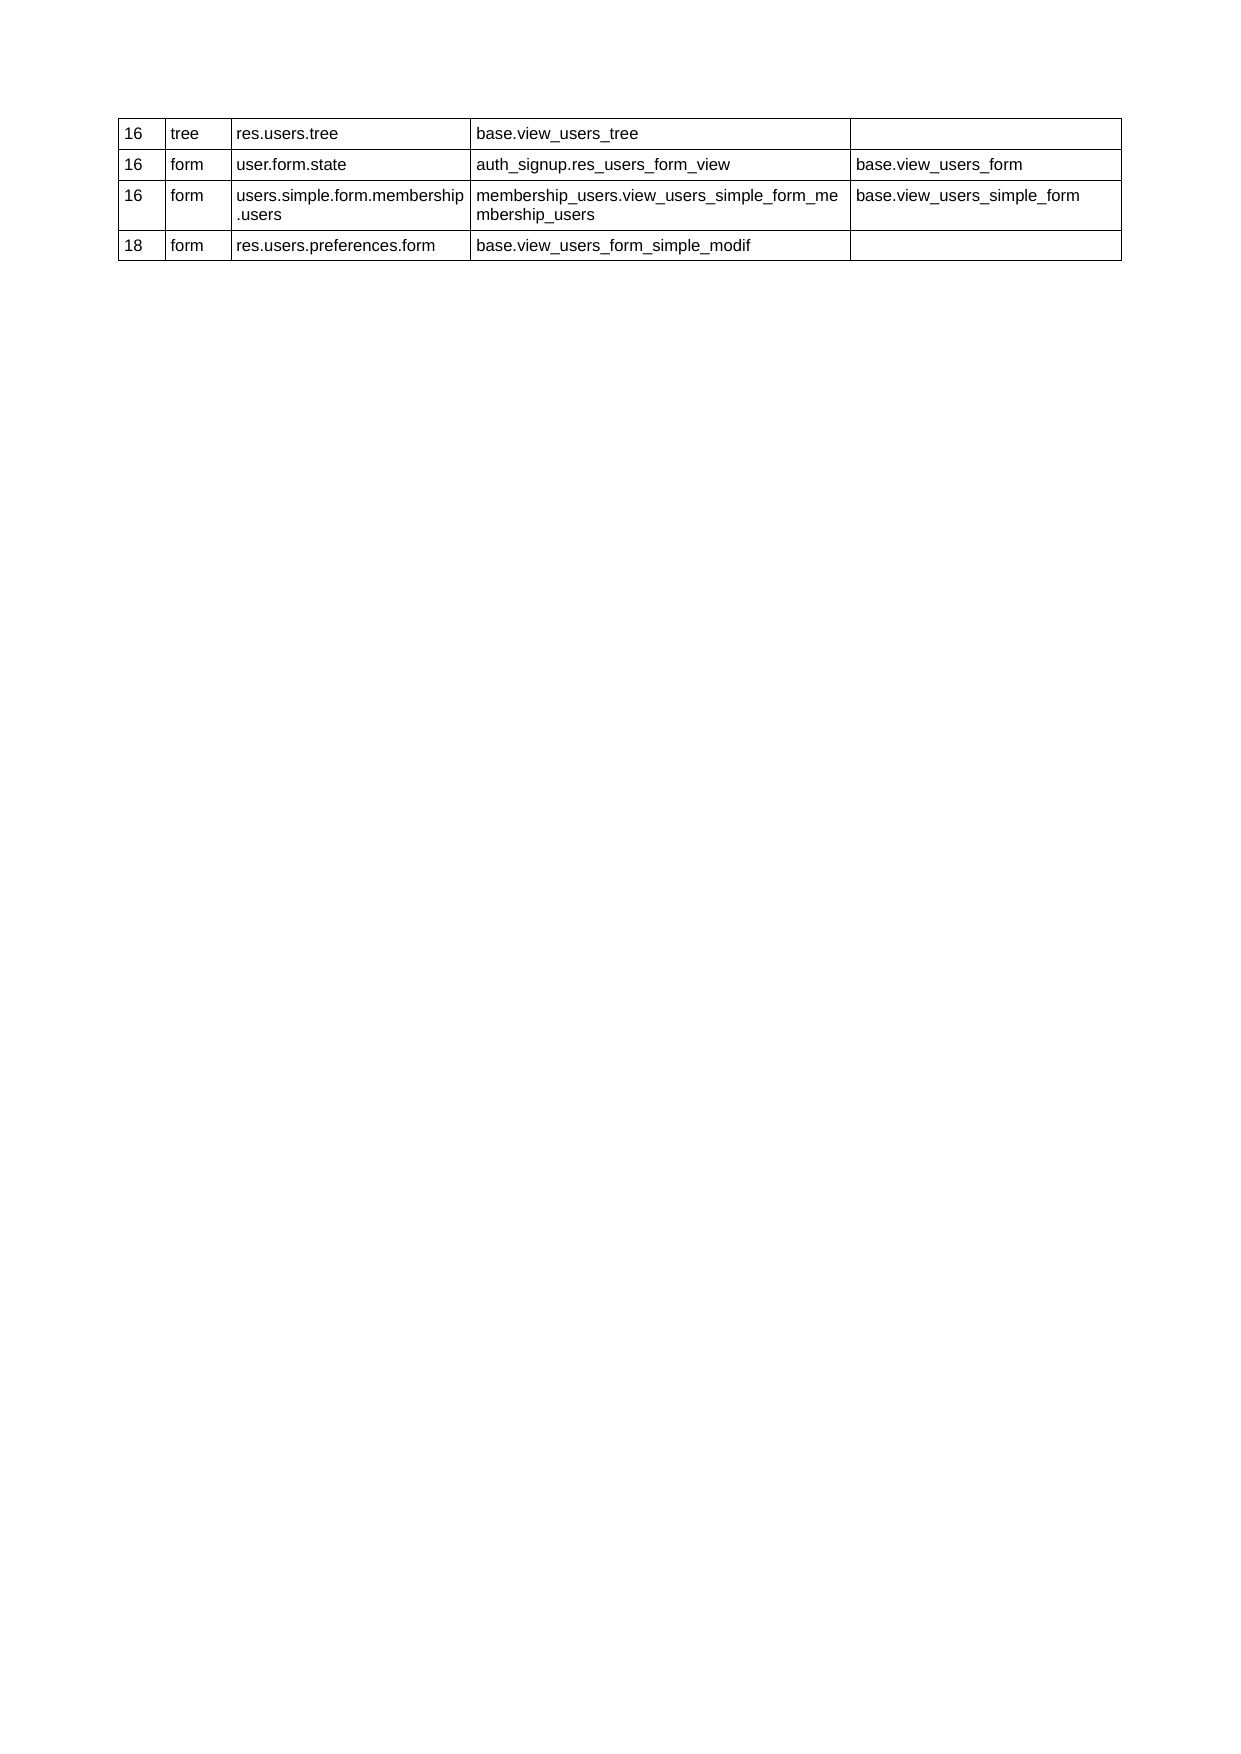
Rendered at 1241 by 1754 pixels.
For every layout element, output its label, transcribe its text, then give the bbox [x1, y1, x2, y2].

table_cell [851, 119, 1121, 149]
table_cell base.view_users_form [851, 150, 1121, 179]
table_cell 16 [119, 119, 165, 149]
table_cell 16 [119, 181, 165, 229]
table_cell form [166, 181, 231, 229]
table_cell [851, 231, 1121, 260]
table_cell res.users.tree [232, 119, 470, 149]
table_cell membership_users.view_users_simple_form_membership_users [471, 181, 850, 229]
table_cell tree [166, 119, 231, 149]
table_cell 18 [119, 231, 165, 260]
table_cell base.view_users_form_simple_modif [471, 231, 850, 260]
table_cell users.simple.form.membership.users [232, 181, 470, 229]
table_cell form [166, 231, 231, 260]
table_cell base.view_users_tree [471, 119, 850, 149]
table_cell base.view_users_simple_form [851, 181, 1121, 229]
table_cell res.users.preferences.form [232, 231, 470, 260]
table_cell user.form.state [232, 150, 470, 179]
table_cell auth_signup.res_users_form_view [471, 150, 850, 179]
table_cell form [166, 150, 231, 179]
table_cell 16 [119, 150, 165, 179]
